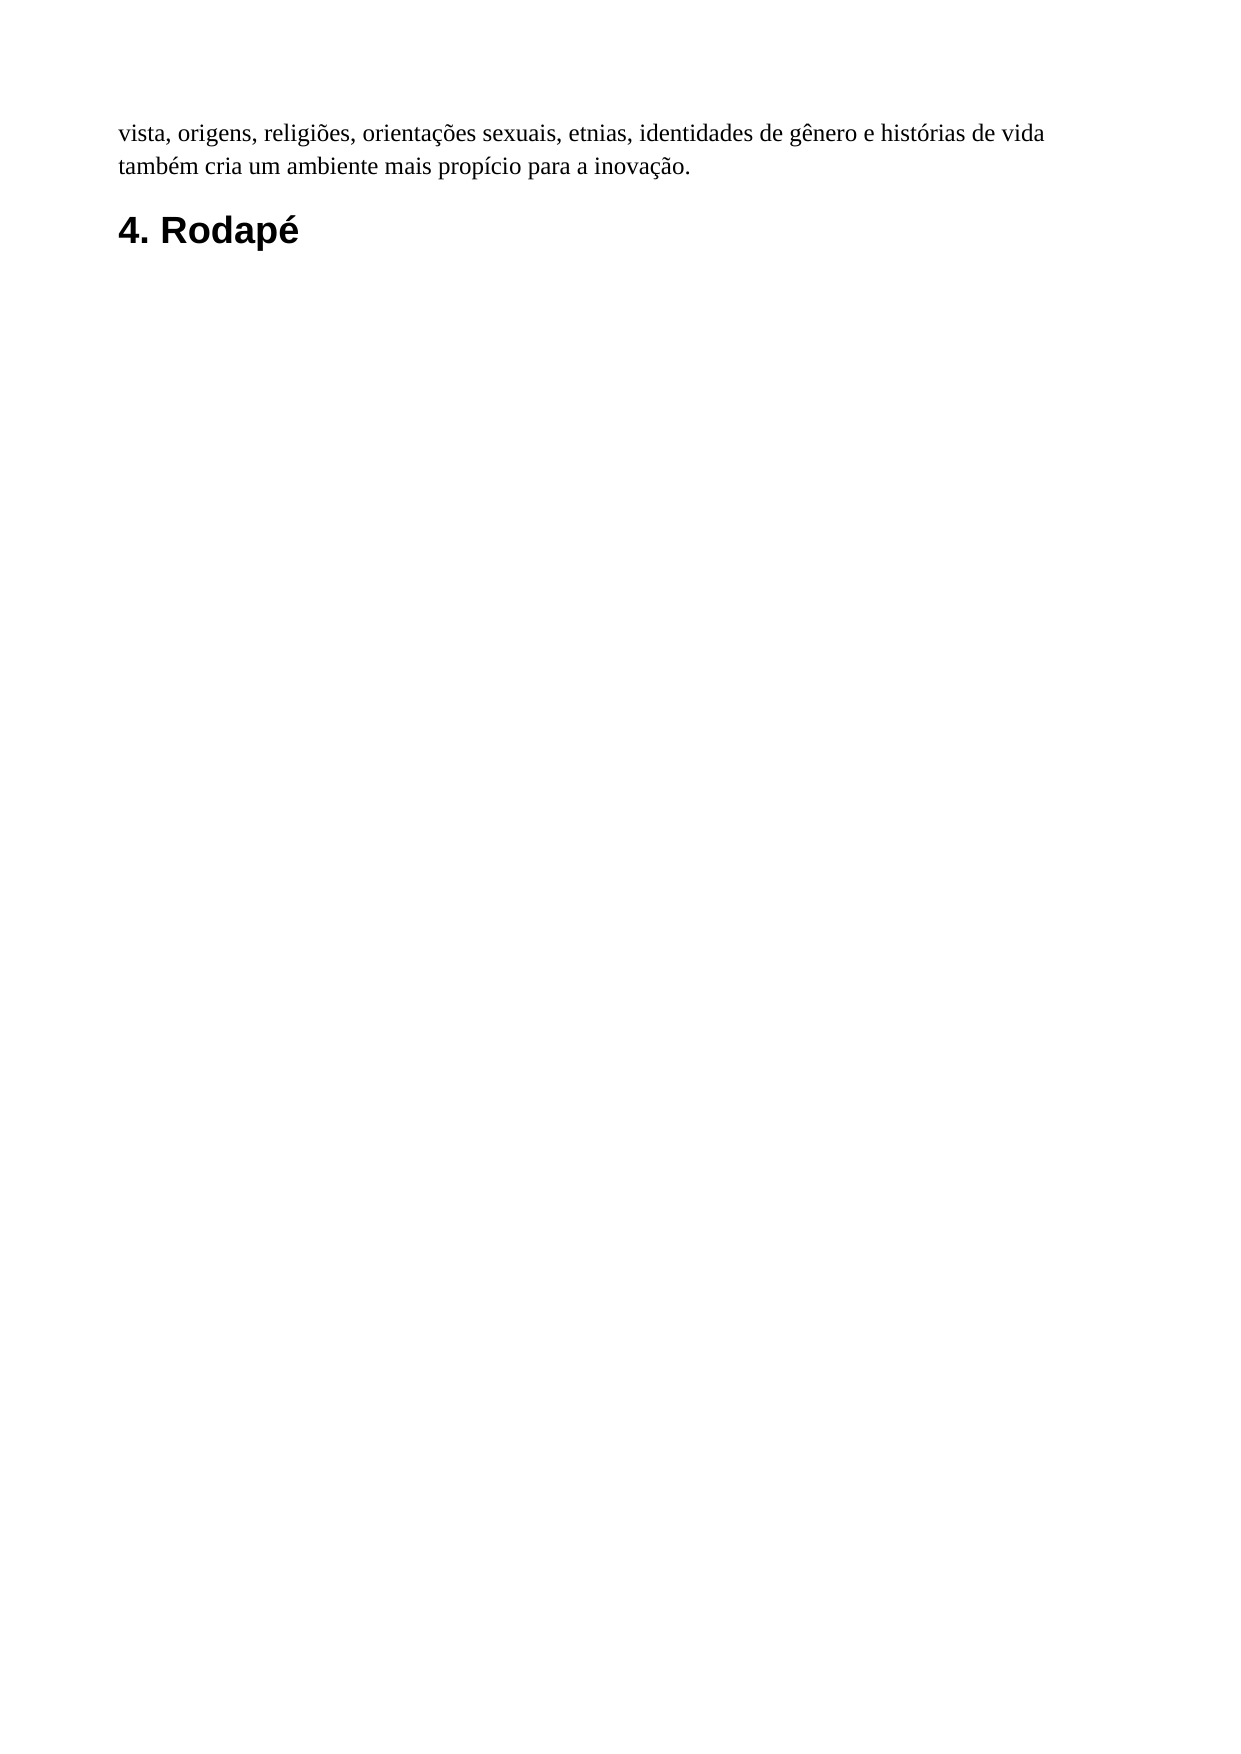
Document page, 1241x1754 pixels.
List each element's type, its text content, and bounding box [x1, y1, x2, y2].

text vista, origens, religiões, orientações sexuais, etnias, identidades de gênero e histórias de vida também cria um ambiente mais propício para a inovação. [118, 118, 1122, 180]
subtitle 4. Rodapé [118, 208, 1122, 252]
